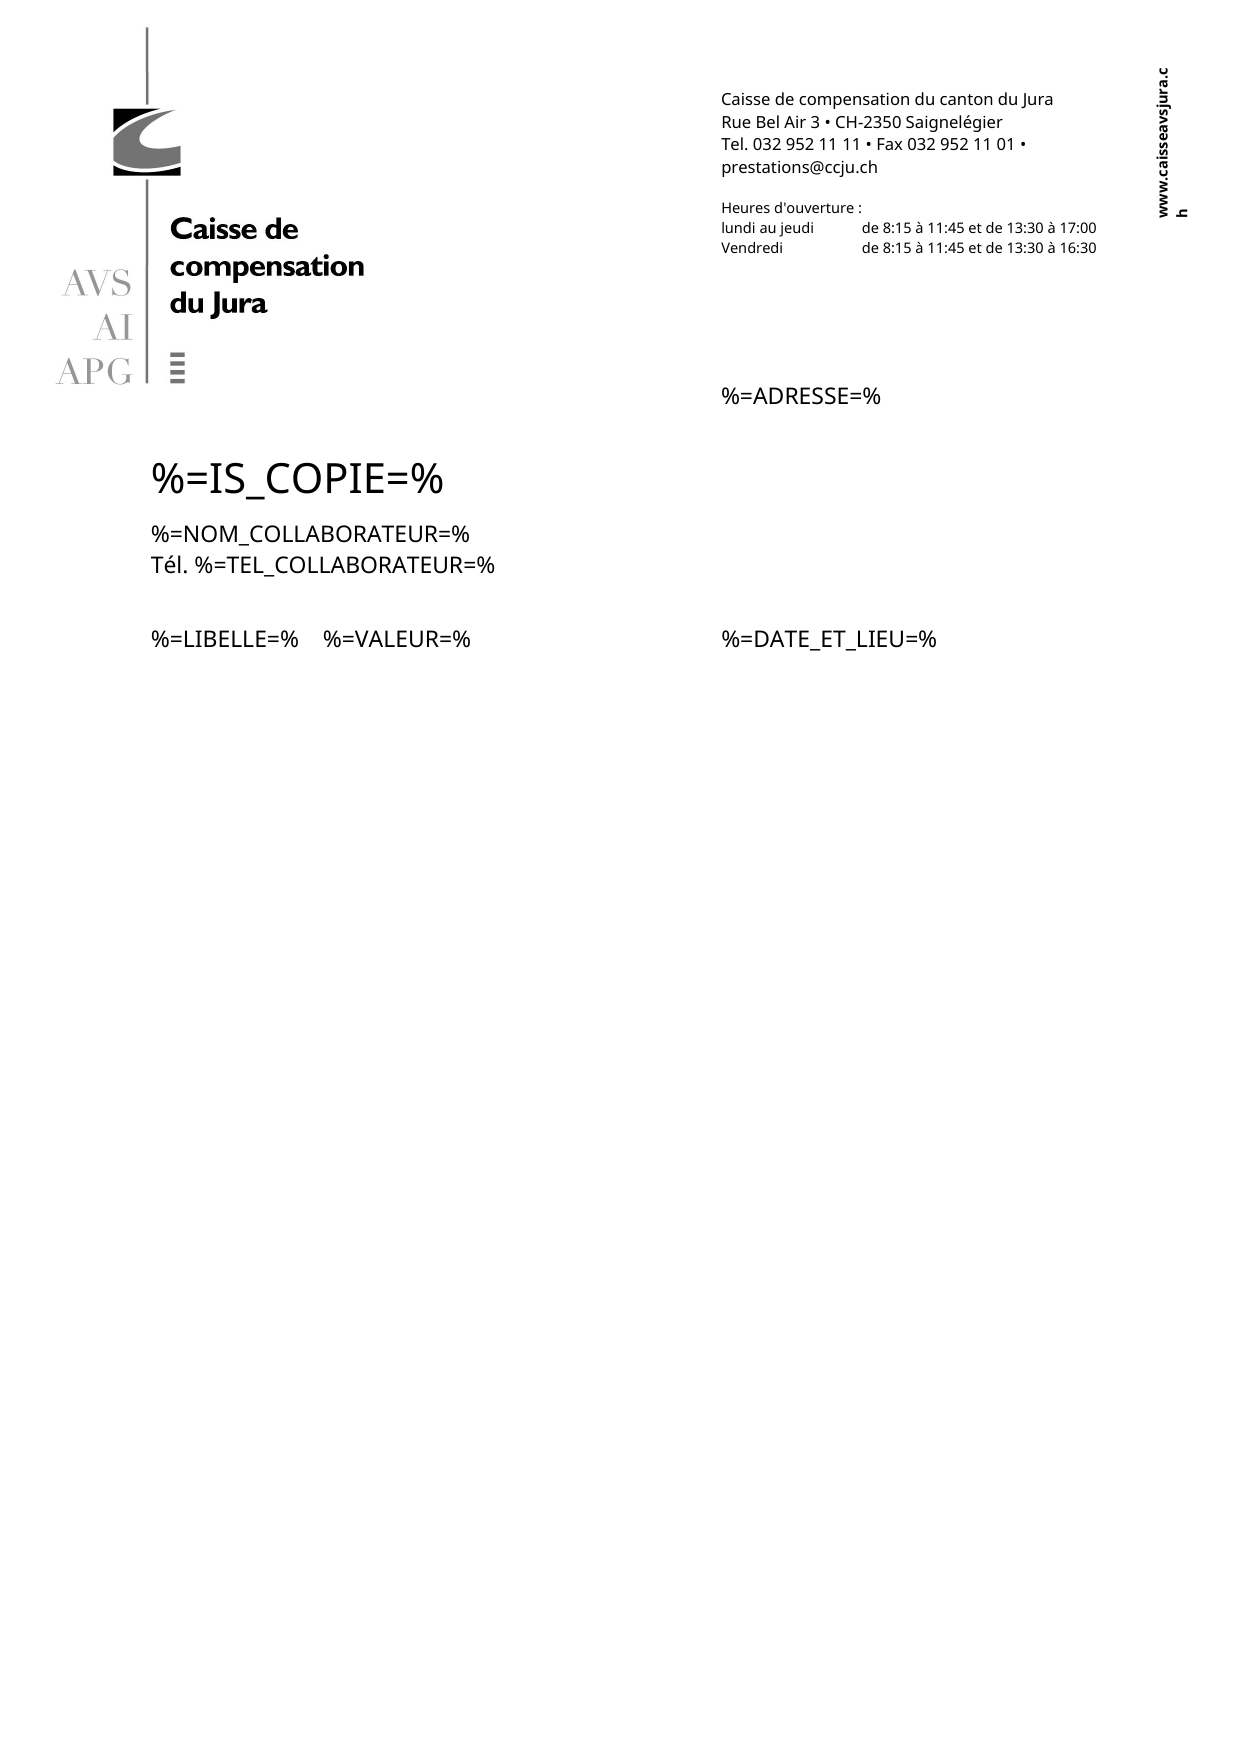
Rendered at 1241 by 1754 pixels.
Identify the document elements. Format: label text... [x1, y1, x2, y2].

table_cell %=DATE_ET_LIEU=% [715, 617, 1180, 660]
table_cell %=NOM_COLLABORATEUR=% Tél. %=TEL_COLLABORATEUR=% [58, 512, 715, 617]
table_header Caisse de compensation du canton du Jura Rue Bel Air 3 • CH-2350 Saignelégier Tel. 032 952 11 11 • Fax 032 952 11 01 • prestations@ccju.ch Heures d'ouverture : lundi au jeudi de 8:15 à 11:45 et de 13:30 à 17:00 Vendredi de 8:15 à 11:45 et de 13:30 à 16:30 %=ADRESSE=% [715, 39, 1180, 617]
table_cell %=VALEUR=% [317, 617, 715, 660]
picture [54, 24, 365, 385]
table_cell %=LIBELLE=% [58, 617, 317, 660]
table_header [58, 39, 715, 443]
table_cell %=IS_COPIE=% [58, 444, 715, 512]
